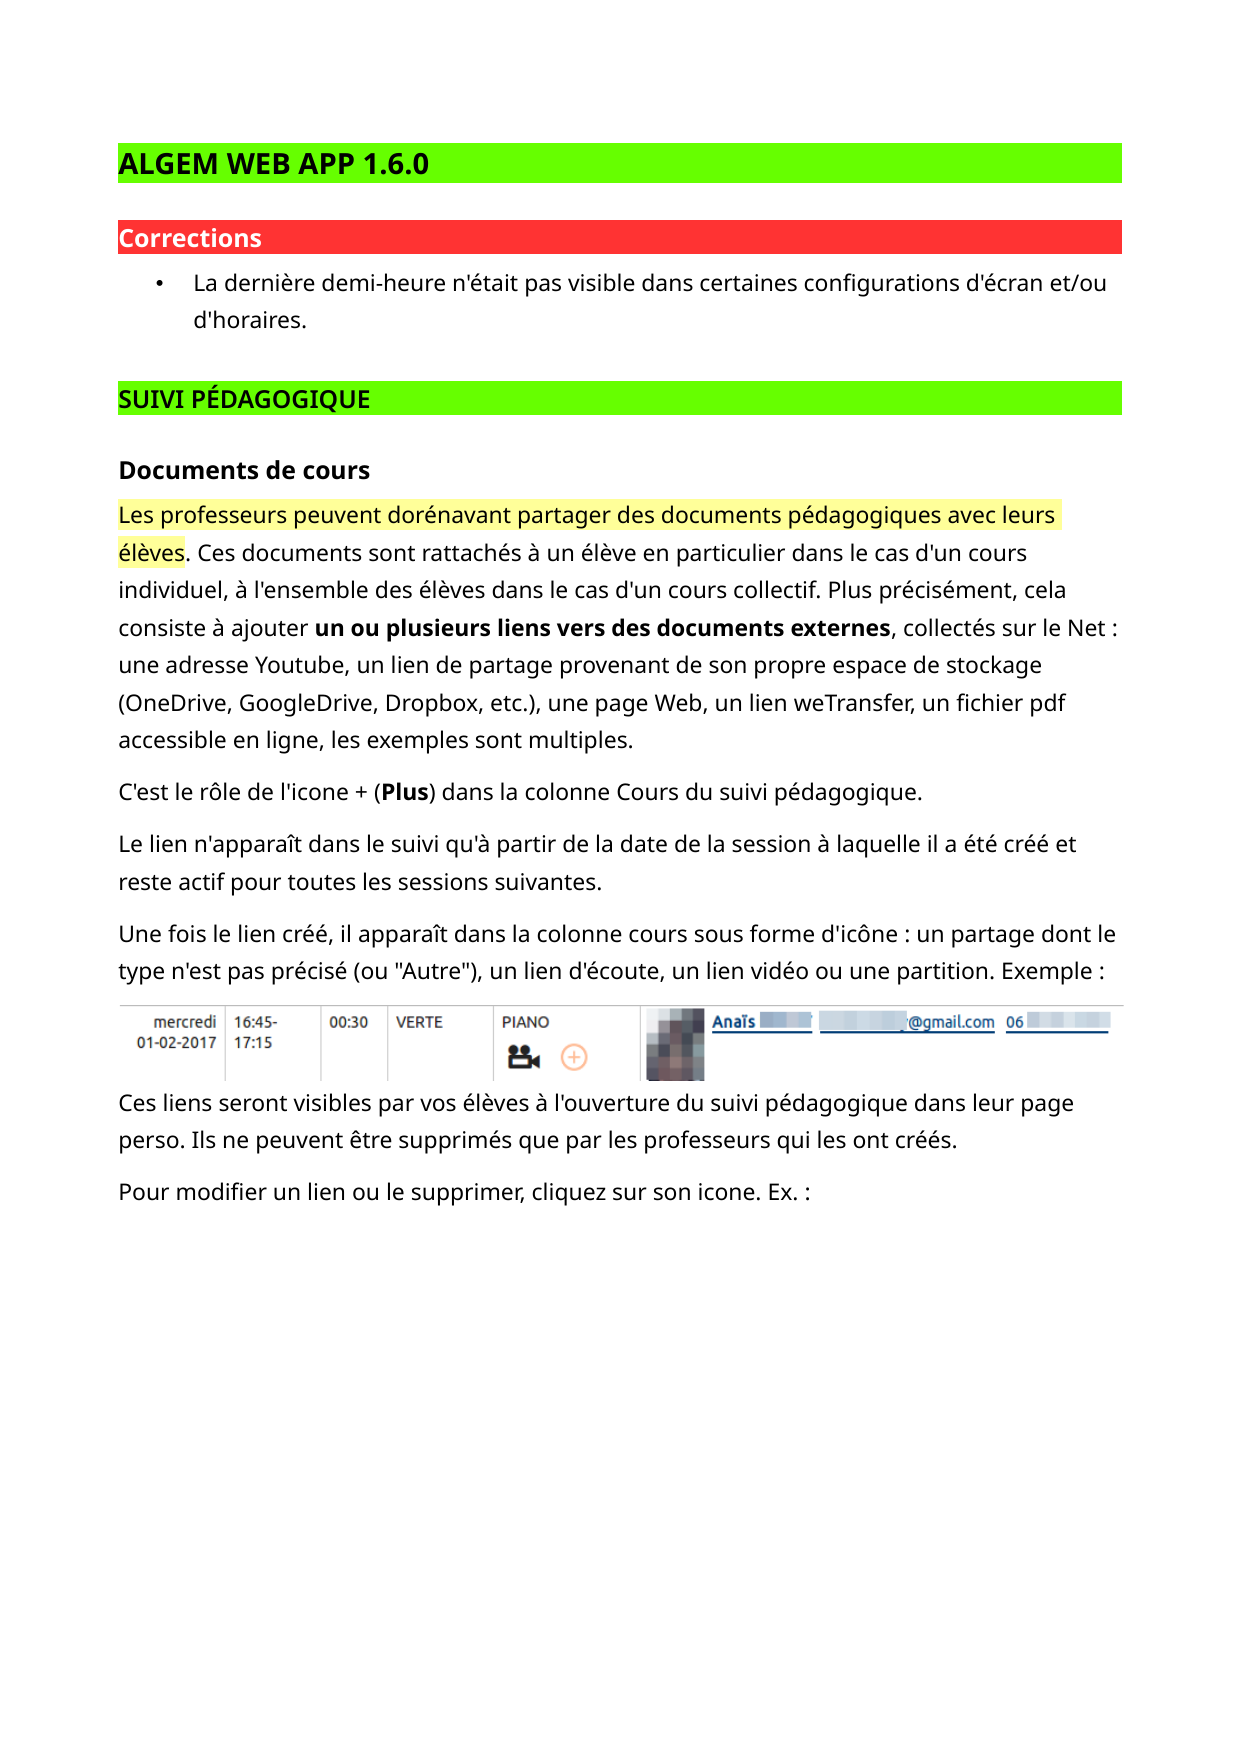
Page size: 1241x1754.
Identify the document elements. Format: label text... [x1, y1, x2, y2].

text Ces liens seront visibles par vos élèves à l'ouverture du suivi pédagogique dans leur page perso. Ils ne peuvent être supprimés que par les professeurs qui les ont créés. [118, 1007, 1122, 1155]
picture [119, 1005, 1124, 1081]
text Pour modifier un lien ou le supprimer, cliquez sur son icone. Ex. : [118, 1176, 1122, 1207]
text C'est le rôle de l'icone + (Plus) dans la colonne Cours du suivi pédagogique. [118, 776, 1122, 807]
subtitle Documents de cours [118, 453, 1122, 486]
text Les professeurs peuvent dorénavant partager des documents pédagogiques avec leurs élèves. Ces documents sont rattachés à un élève en particulier dans le cas d'un cours individuel, à l'ensemble des élèves dans le cas d'un cours collectif. Plus précisément, cela consiste à ajouter un ou plusieurs liens vers des documents externes, collectés sur le Net : une adresse Youtube, un lien de partage provenant de son propre espace de stockage (OneDrive, GoogleDrive, Dropbox, etc.), une page Web, un lien weTransfer, un fichier pdf accessible en ligne, les exemples sont multiples. [118, 499, 1122, 755]
list La dernière demi-heure n'était pas visible dans certaines configurations d'écran et/ou d'horaires. [156, 267, 1122, 336]
text Le lien n'apparaît dans le suivi qu'à partir de la date de la session à laquelle il a été créé et reste actif pour toutes les sessions suivantes. [118, 828, 1122, 897]
text Une fois le lien créé, il apparaît dans la colonne cours sous forme d'icône : un partage dont le type n'est pas précisé (ou "Autre"), un lien d'écoute, un lien vidéo ou une partition. Exemple : [118, 918, 1122, 986]
text Corrections [118, 220, 1122, 254]
subtitle ALGEM WEB APP 1.6.0 [118, 143, 1122, 183]
subtitle SUIVI PÉDAGOGIQUE [118, 381, 1122, 415]
